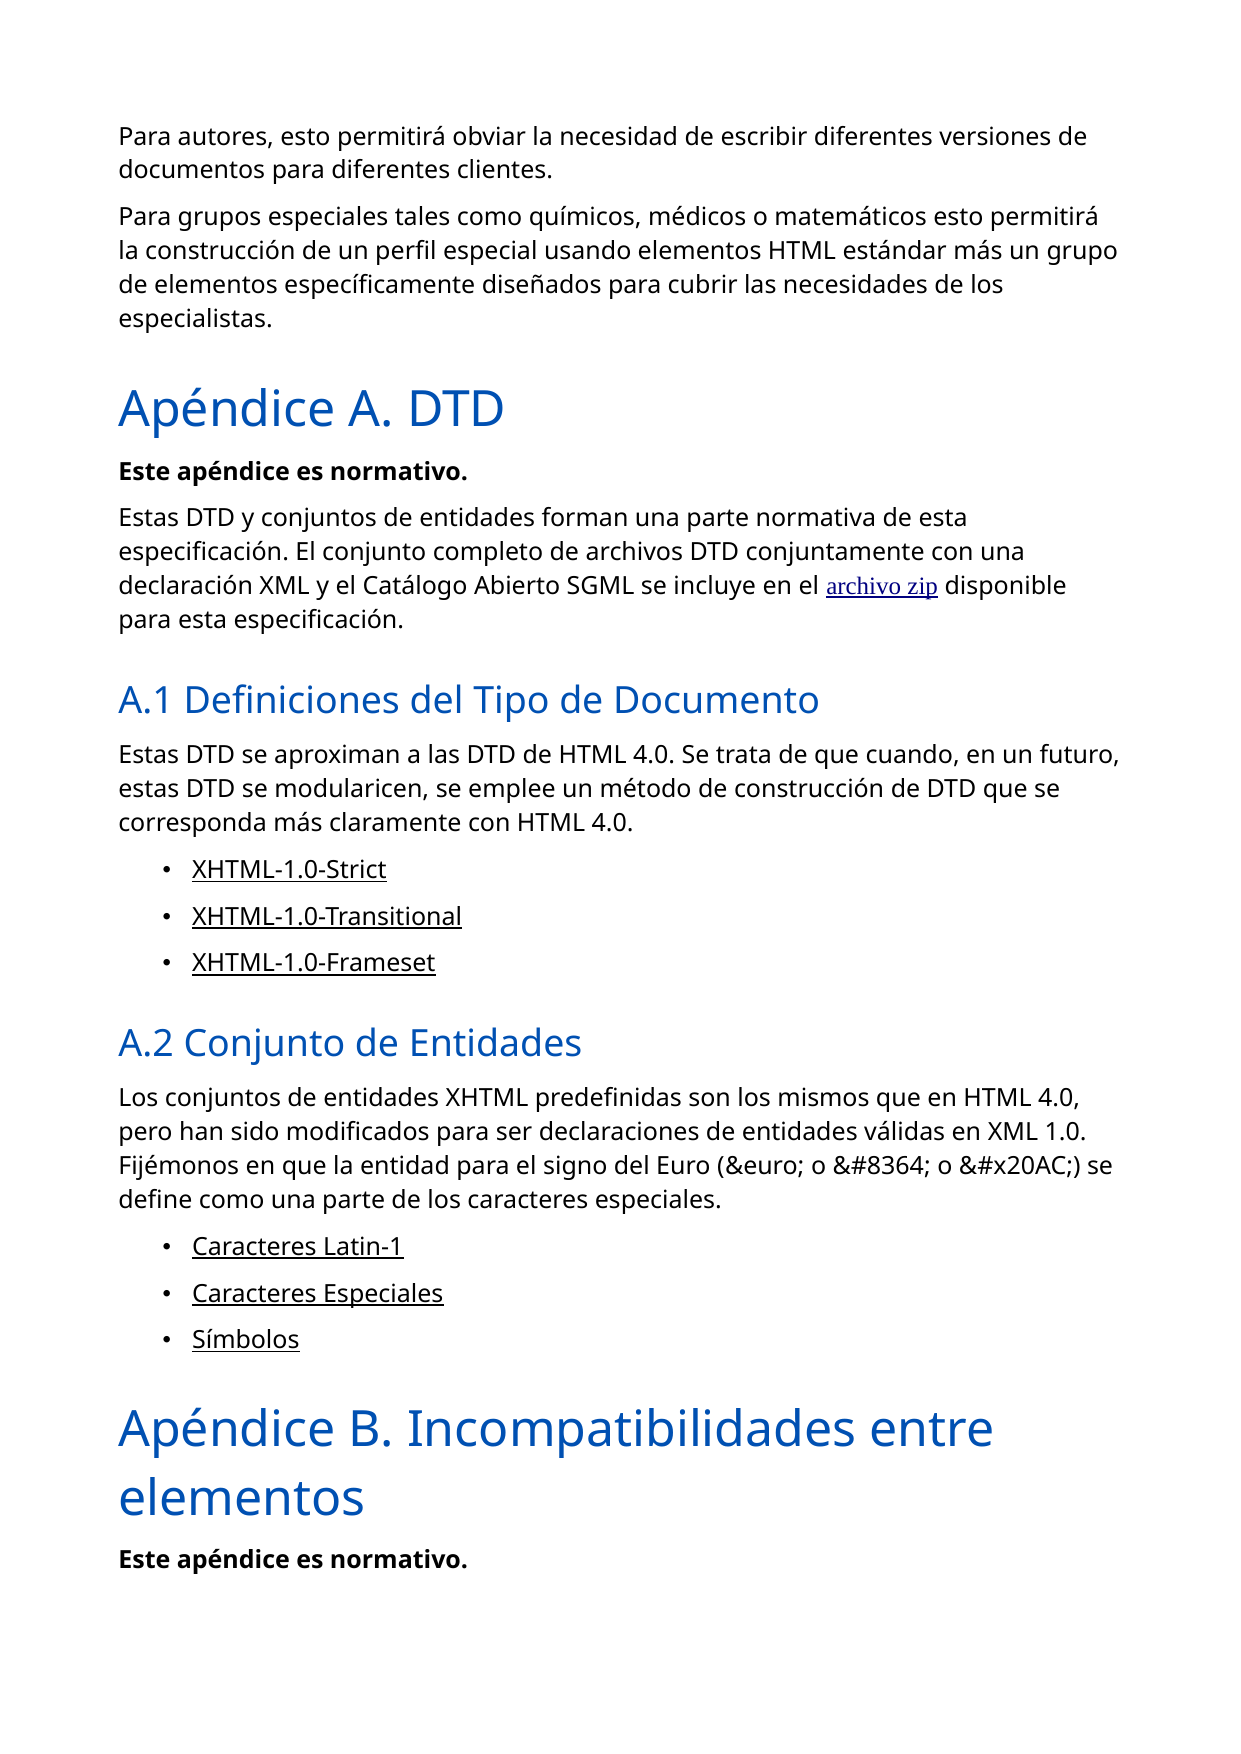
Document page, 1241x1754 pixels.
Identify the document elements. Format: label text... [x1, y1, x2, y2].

subtitle A.1 Definiciones del Tipo de Documento [118, 673, 1122, 724]
subtitle A.2 Conjunto de Entidades [118, 1016, 1122, 1067]
subtitle Apéndice B. Incompatibilidades entre elementos [118, 1393, 1122, 1529]
text Los conjuntos de entidades XHTML predefinidas son los mismos que en HTML 4.0, pero han sido modificados para ser declaraciones de entidades válidas en XML 1.0. Fijémonos en que la entidad para el signo del Euro (&euro; o &#8364; o &#x20AC;) se define como una parte de los caracteres especiales. [118, 1080, 1122, 1216]
text Para grupos especiales tales como químicos, médicos o matemáticos esto permitirá la construcción de un perfil especial usando elementos HTML estándar más un grupo de elementos específicamente diseñados para cubrir las necesidades de los especialistas. [118, 199, 1122, 335]
text Estas DTD se aproximan a las DTD de HTML 4.0. Se trata de que cuando, en un futuro, estas DTD se modularicen, se emplee un método de construcción de DTD que se corresponda más claramente con HTML 4.0. [118, 737, 1122, 839]
text Estas DTD y conjuntos de entidades forman una parte normativa de esta especificación. El conjunto completo de archivos DTD conjuntamente con una declaración XML y el Catálogo Abierto SGML se incluye en el archivo zip disponible para esta especificación. [118, 500, 1122, 636]
subtitle Apéndice A. DTD [118, 372, 1122, 441]
list XHTML-1.0-Transitional [162, 898, 1122, 932]
text Para autores, esto permitirá obviar la necesidad de escribir diferentes versiones de documentos para diferentes clientes. [118, 118, 1122, 186]
list Símbolos [162, 1322, 1122, 1356]
text Este apéndice es normativo. [118, 1542, 1122, 1576]
list Caracteres Especiales [162, 1275, 1122, 1309]
list Caracteres Latin-1 [162, 1229, 1122, 1263]
text Este apéndice es normativo. [118, 453, 1122, 487]
list XHTML-1.0-Strict [162, 852, 1122, 886]
list XHTML-1.0-Frameset [162, 945, 1122, 979]
